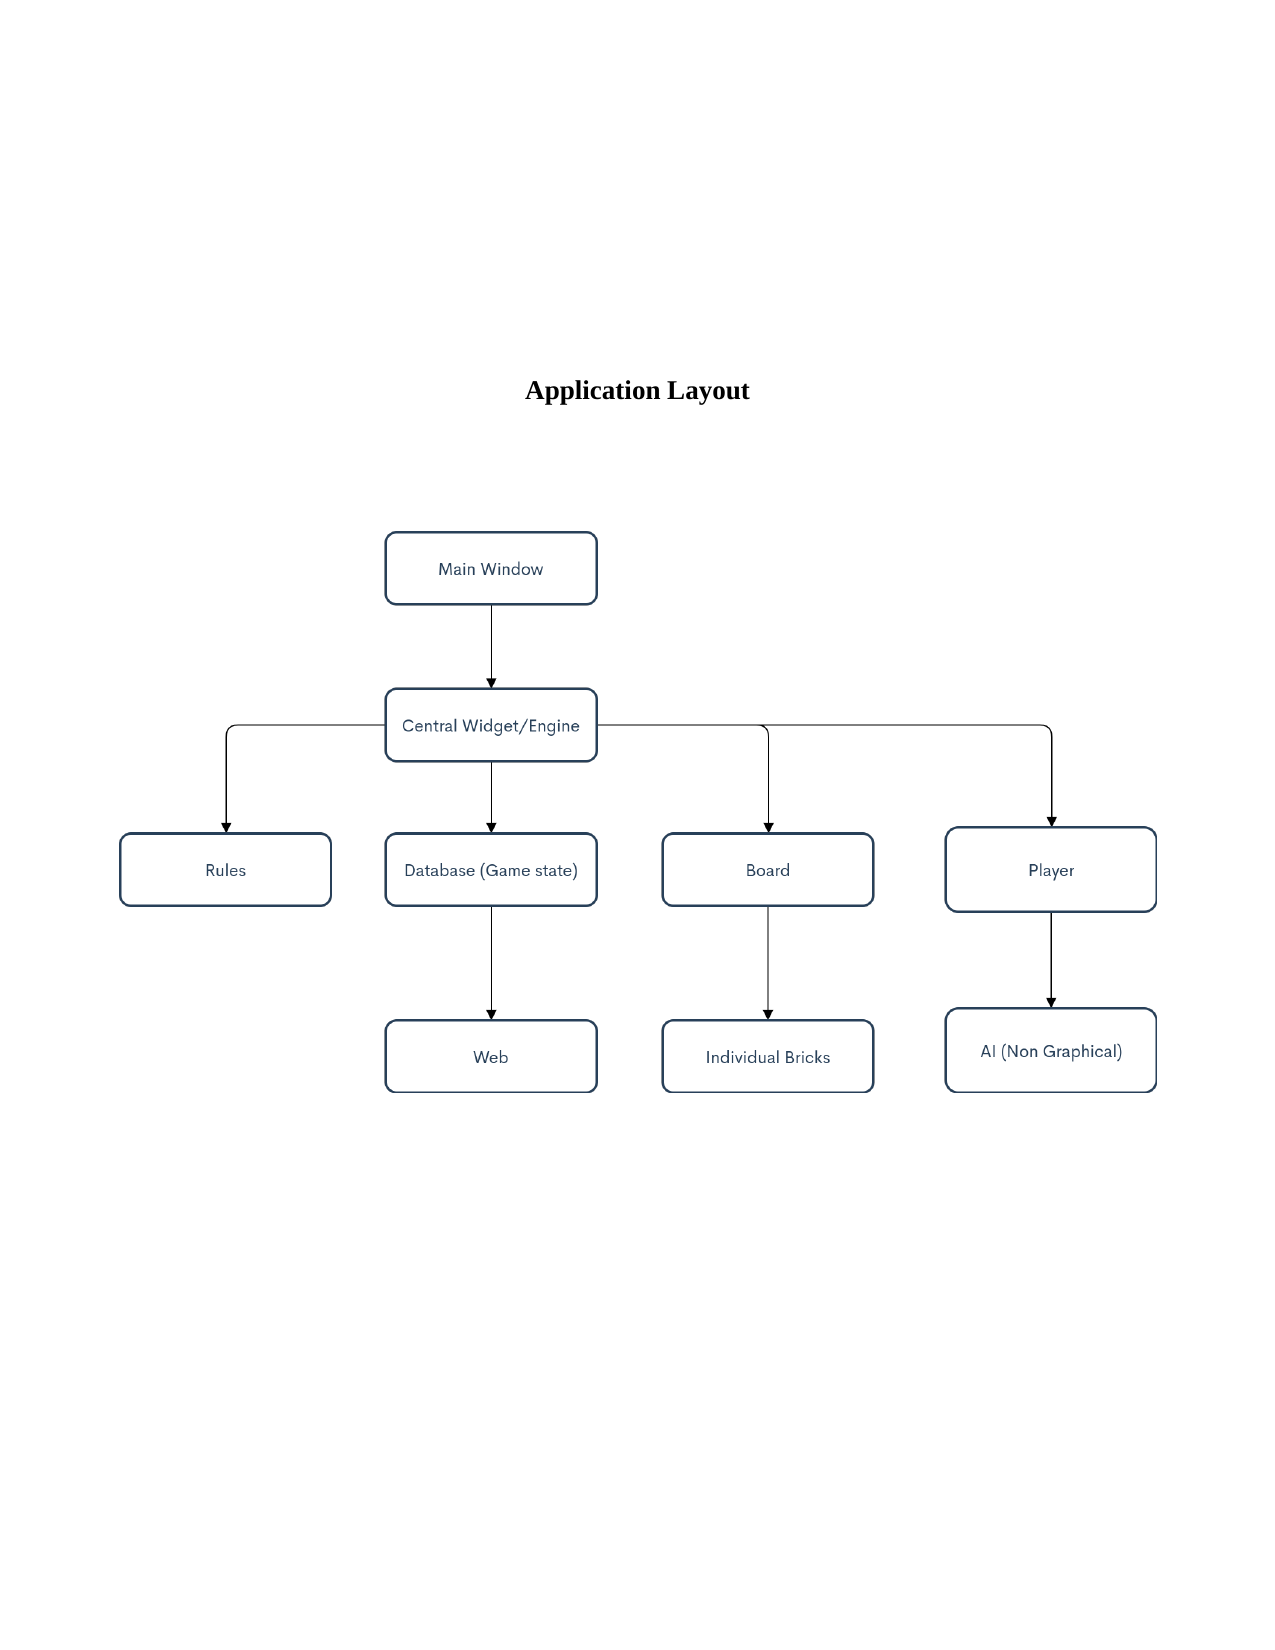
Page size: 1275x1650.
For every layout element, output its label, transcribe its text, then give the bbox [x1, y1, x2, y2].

picture [118, 530, 1157, 1093]
text Application Layout [118, 374, 1157, 406]
